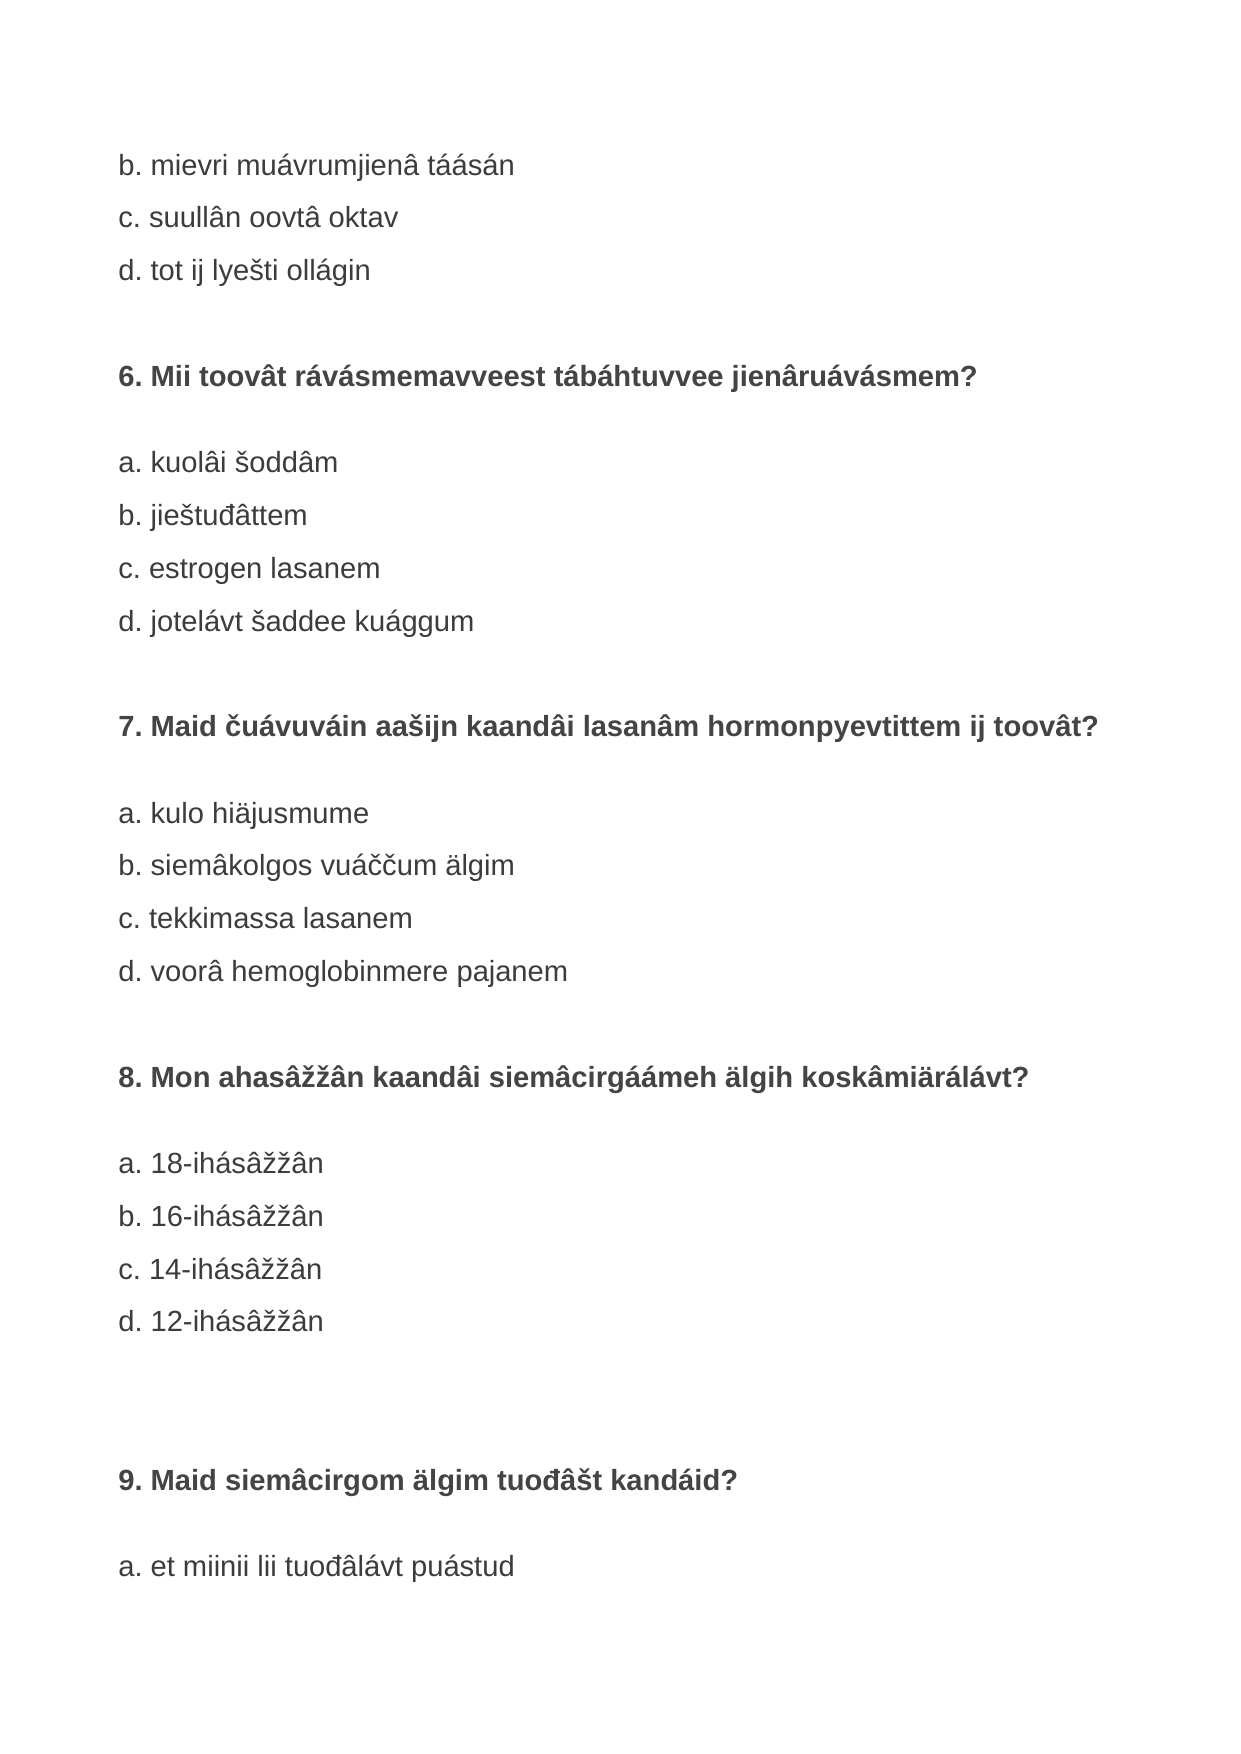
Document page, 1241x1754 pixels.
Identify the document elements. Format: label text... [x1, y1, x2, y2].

subtitle 8. Mon ahasâžžân kaandâi siemâcirgáámeh älgih koskâmiärálávt? [118, 1060, 1122, 1093]
text c. estrogen lasanem [118, 551, 1122, 584]
text d. voorâ hemoglobinmere pajanem [118, 954, 1122, 988]
subtitle 6. Mii toovât rávásmemavveest tábáhtuvvee jienâruávásmem? [118, 359, 1122, 392]
text a. kulo hiäjusmume [118, 796, 1122, 829]
text a. 18-ihásâžžân [118, 1146, 1122, 1179]
subtitle 7. Maid čuávuváin aašijn kaandâi lasanâm hormonpyevtittem ij toovât? [118, 709, 1122, 743]
text d. jotelávt šaddee kuággum [118, 604, 1122, 637]
text d. 12-ihásâžžân [118, 1304, 1122, 1338]
text a. kuolâi šoddâm [118, 445, 1122, 479]
text c. 14-ihásâžžân [118, 1252, 1122, 1285]
subtitle 9. Maid siemâcirgom älgim tuođâšt kandáid? [118, 1463, 1122, 1496]
text c. suullân oovtâ oktav [118, 200, 1122, 234]
text b. siemâkolgos vuáččum älgim [118, 848, 1122, 882]
text c. tekkimassa lasanem [118, 901, 1122, 935]
text b. mievri muávrumjienâ táásán [118, 148, 1122, 181]
text b. 16-ihásâžžân [118, 1199, 1122, 1232]
text d. tot ij lyešti ollágin [118, 253, 1122, 287]
text a. et miinii lii tuođâlávt puástud [118, 1549, 1122, 1583]
text b. jieštuđâttem [118, 498, 1122, 532]
